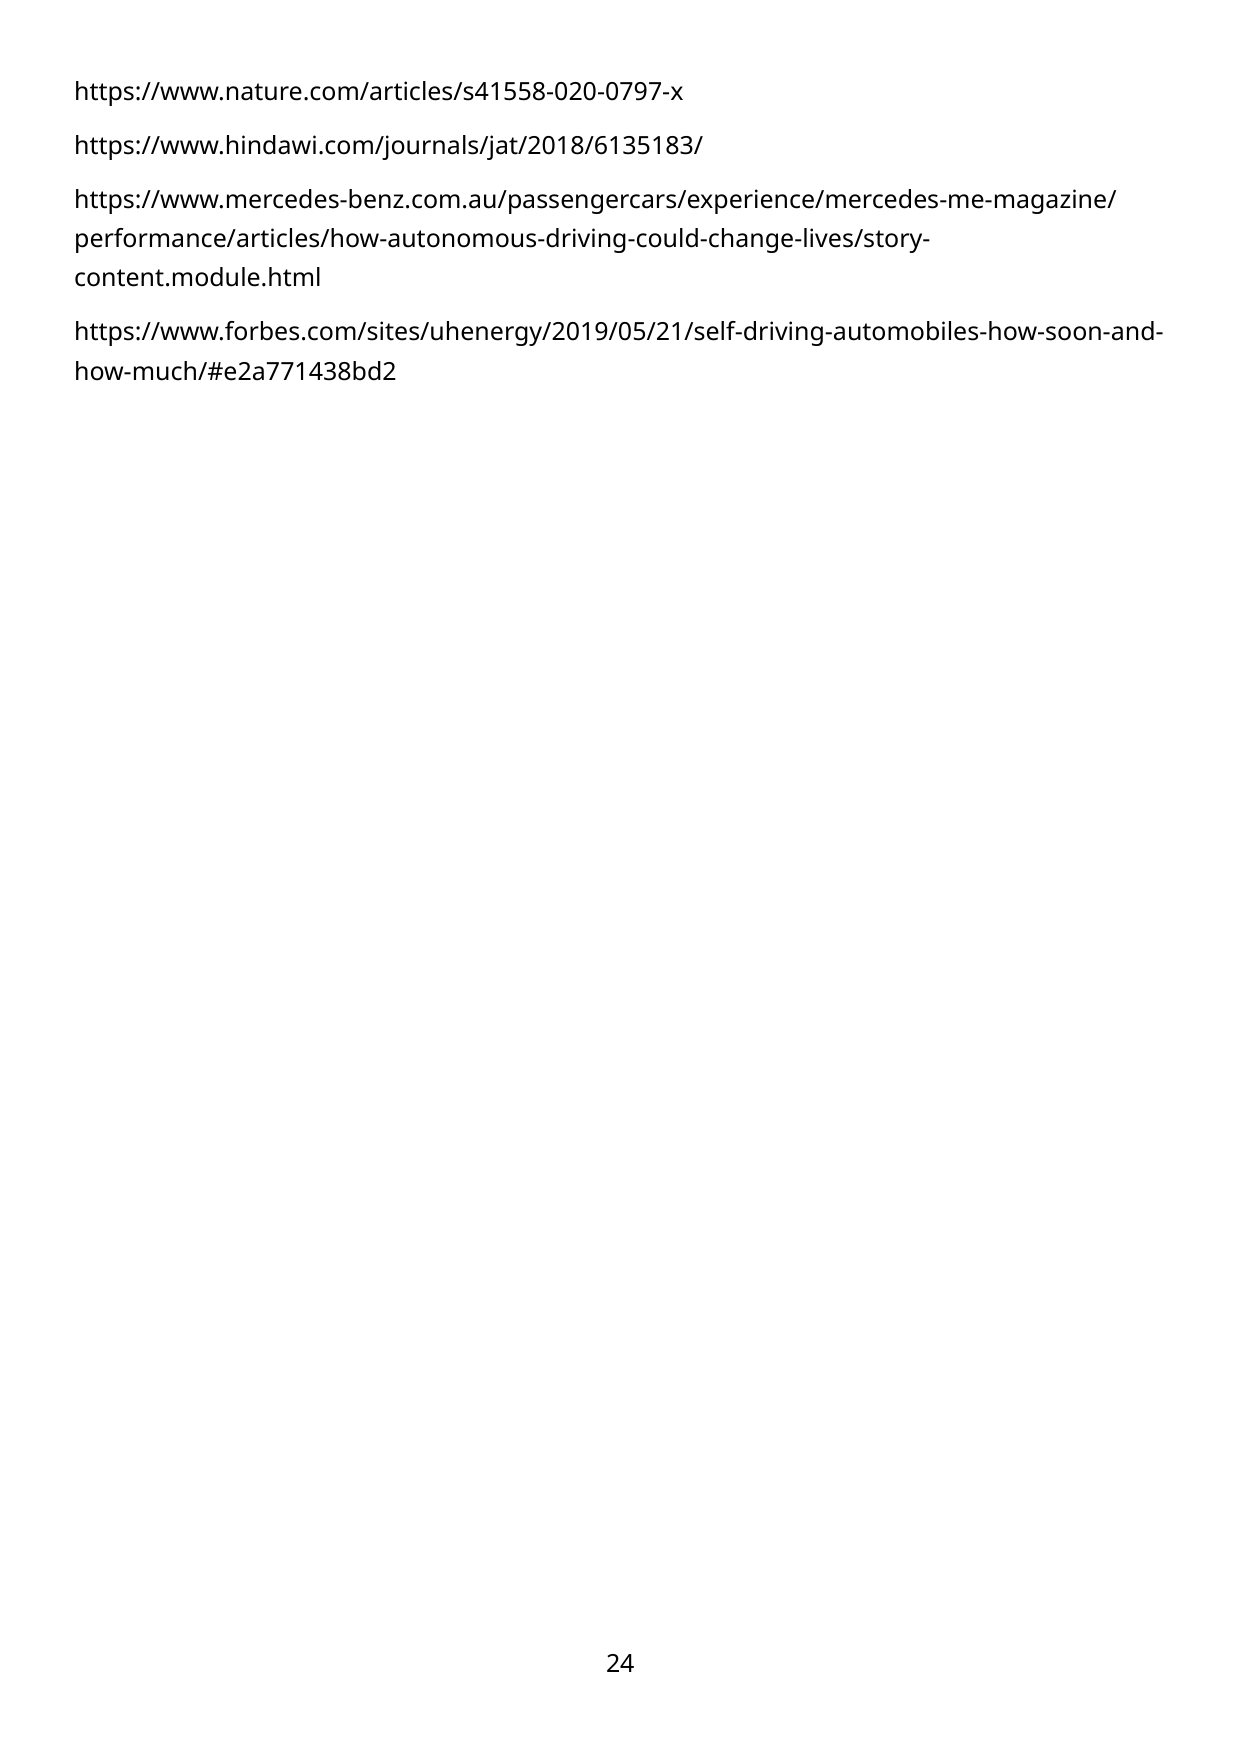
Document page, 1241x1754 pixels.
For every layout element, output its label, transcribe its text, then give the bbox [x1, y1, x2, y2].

text https://www.hindawi.com/journals/jat/2018/6135183/ [74, 128, 1166, 162]
text https://www.forbes.com/sites/uhenergy/2019/05/21/self-driving-automobiles-how-soon-and-how-much/#e2a771438bd2 [74, 314, 1166, 387]
text https://www.nature.com/articles/s41558-020-0797-x [74, 74, 1166, 108]
text https://www.mercedes-benz.com.au/passengercars/experience/mercedes-me-magazine/performance/articles/how-autonomous-driving-could-change-lives/story-content.module.html [74, 182, 1166, 294]
